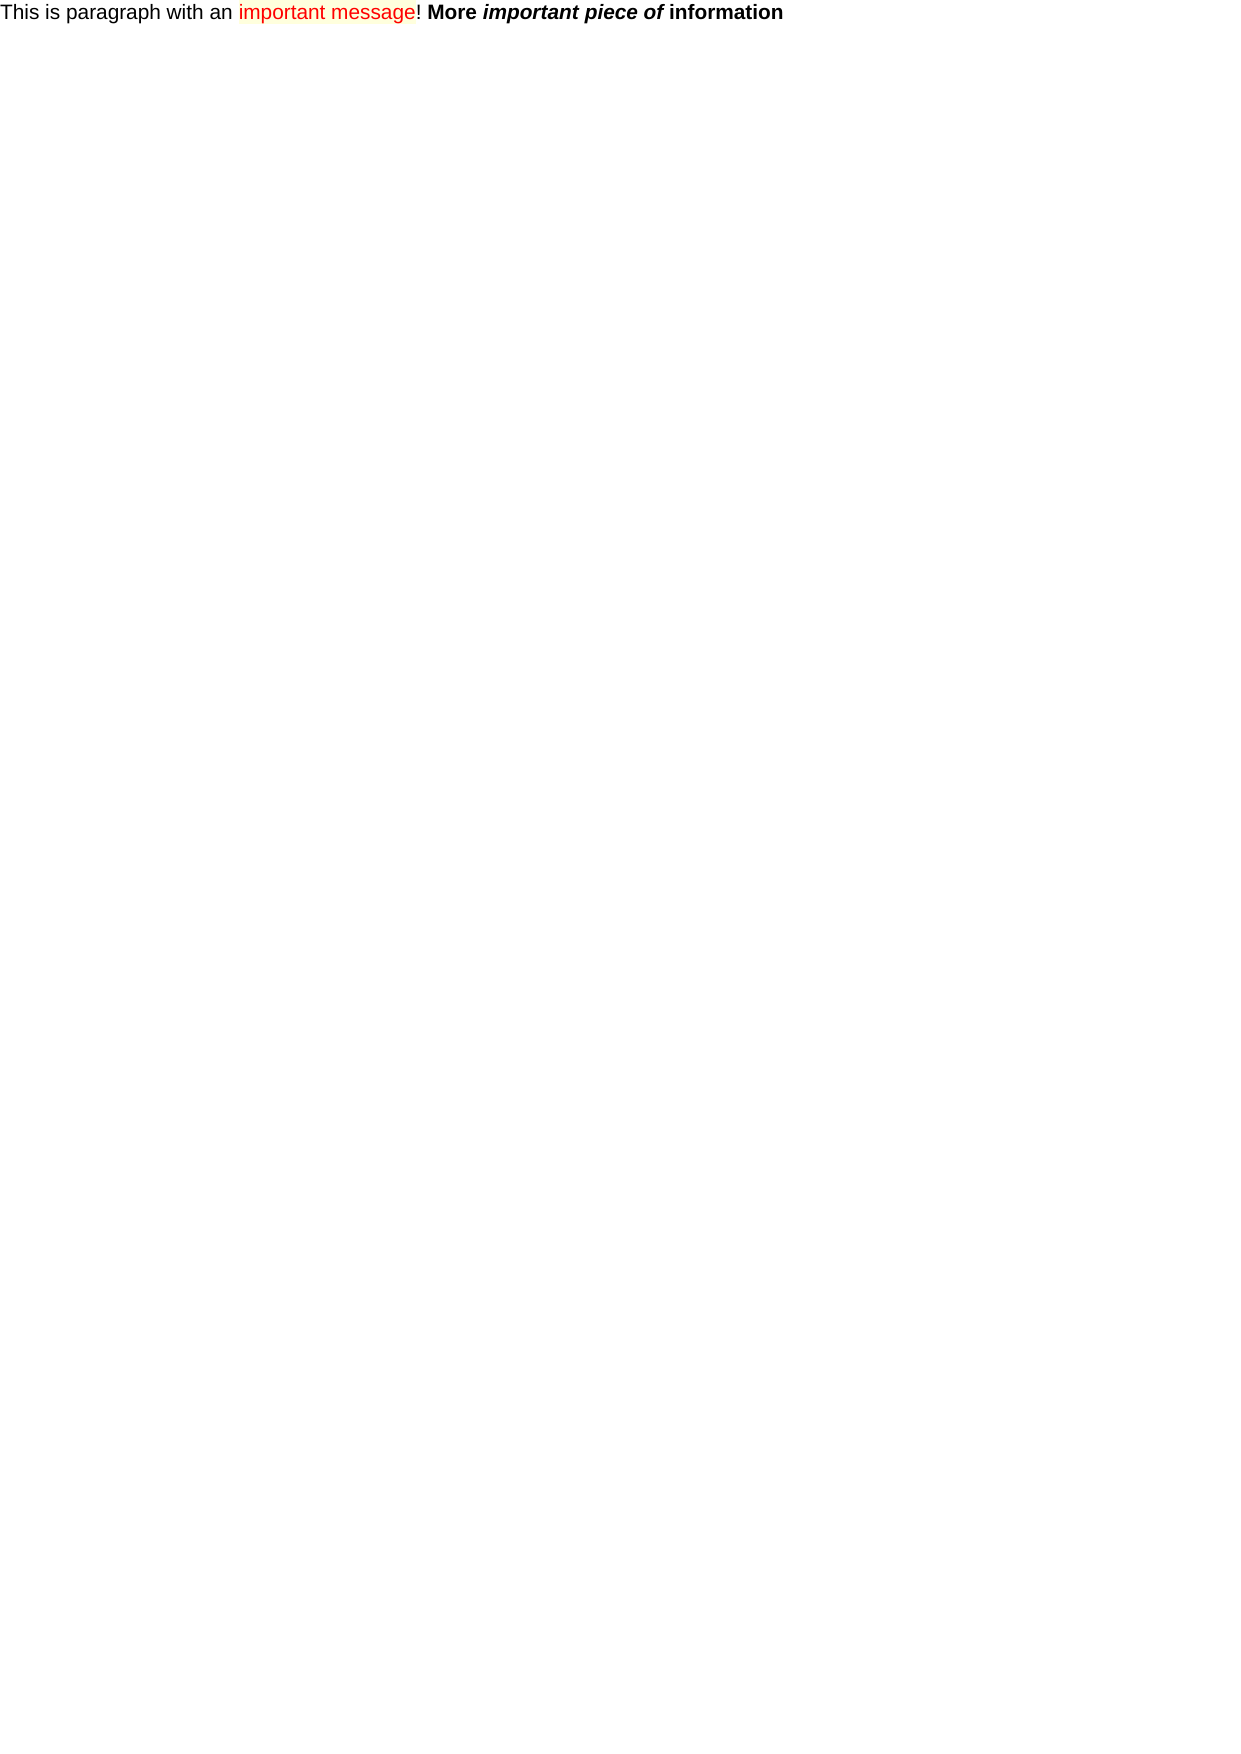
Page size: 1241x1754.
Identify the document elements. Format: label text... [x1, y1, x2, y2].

text This is paragraph with an important message! More important piece of information [0, 0, 1240, 24]
